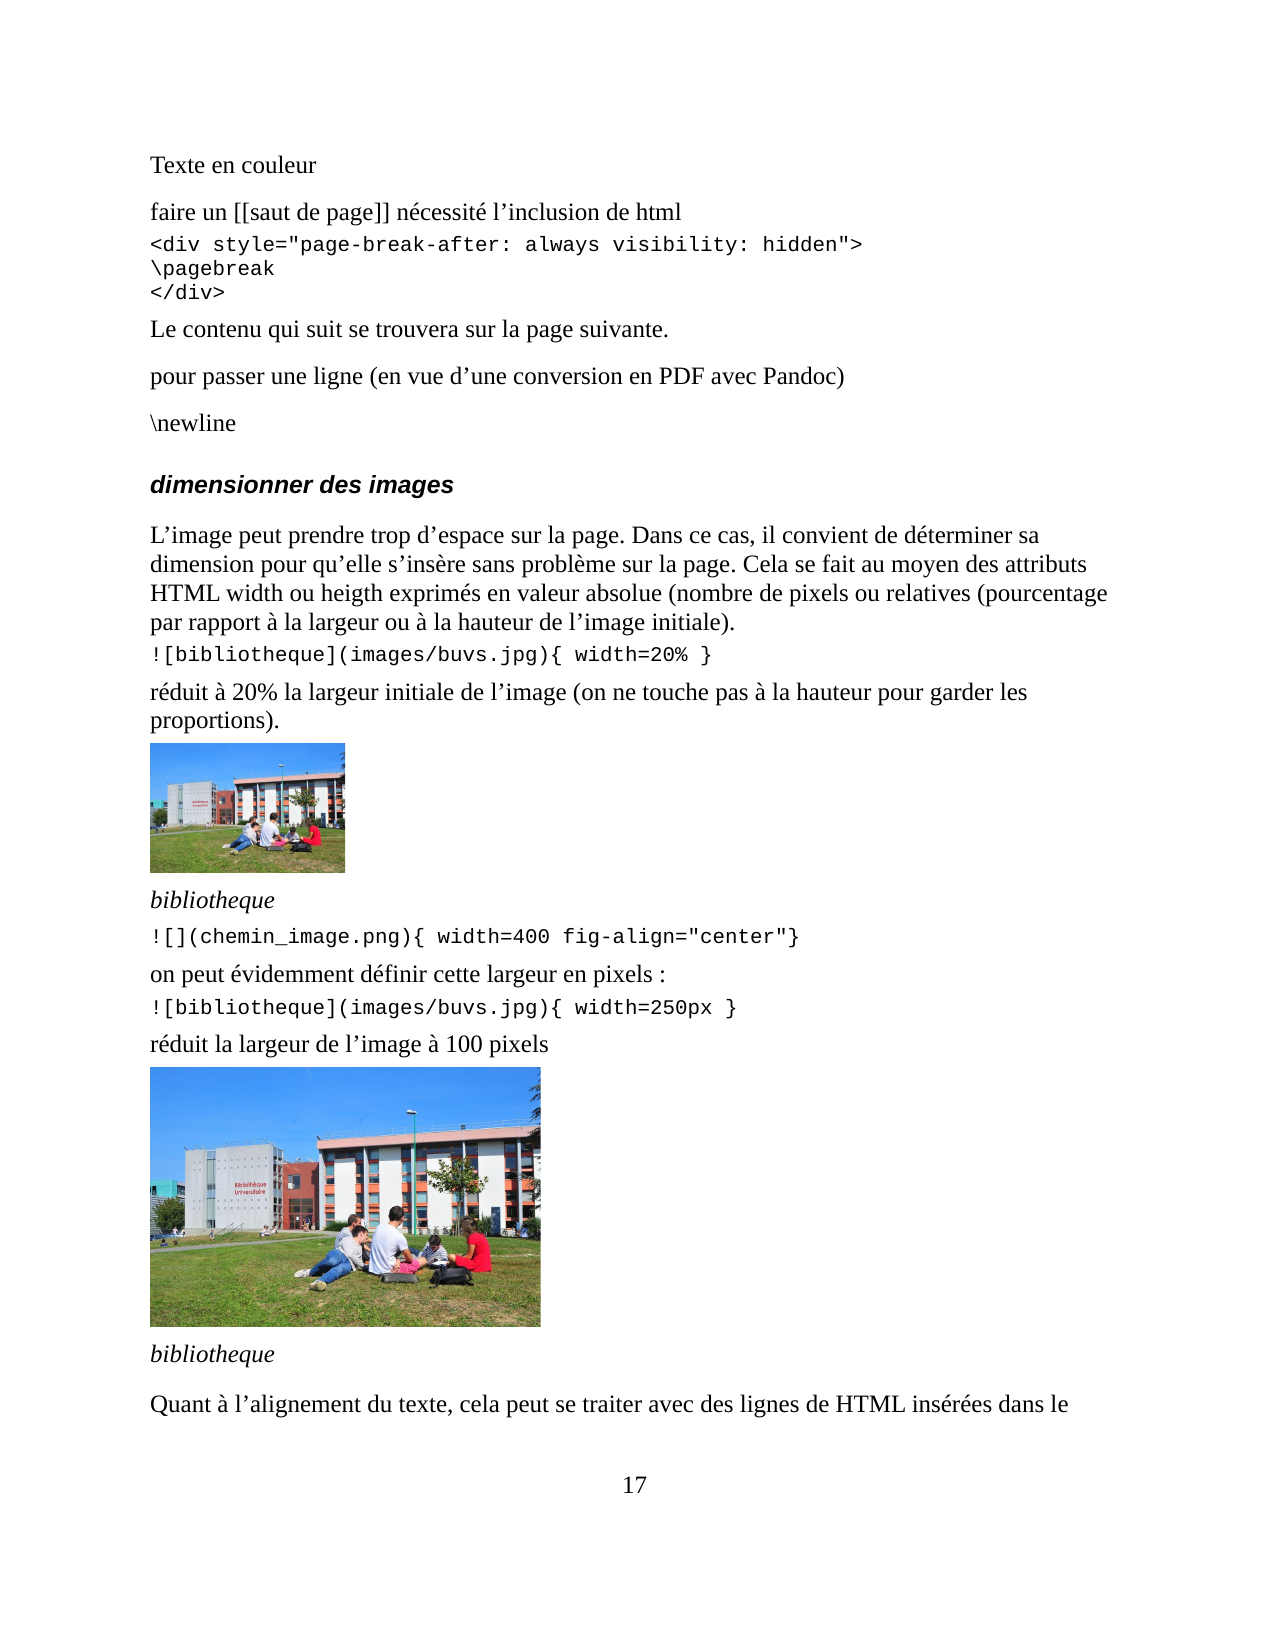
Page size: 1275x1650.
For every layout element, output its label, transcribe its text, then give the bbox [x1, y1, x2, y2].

text \newline [150, 408, 1125, 436]
text \pagebreak [150, 258, 1125, 282]
text pour passer une ligne (en vue d’une conversion en PDF avec Pandoc) [150, 361, 1125, 390]
text ![](chemin_image.png){ width=400 fig-align="center"} [150, 927, 1125, 950]
text L’image peut prendre trop d’espace sur la page. Dans ce cas, il convient de déterminer sa dimension pour qu’elle s’insère sans problème sur la page. Cela se fait au moyen des attributs HTML width ou heigth exprimés en valeur absolue (nombre de pixels ou relatives (pourcentage par rapport à la largeur ou à la hauteur de l’image initiale). [150, 520, 1125, 635]
text Le contenu qui suit se trouvera sur la page suivante. [150, 314, 1125, 343]
text réduit la largeur de l’image à 100 pixels [150, 1029, 1125, 1058]
text <div style="page-break-after: always visibility: hidden"> [150, 234, 1125, 258]
text réduit à 20% la largeur initiale de l’image (on ne touche pas à la hauteur pour garder les proportions). [150, 677, 1125, 734]
text bibliotheque [150, 885, 1125, 914]
text Texte en couleur [150, 150, 1125, 179]
text </div> [150, 282, 1125, 305]
text bibliotheque [150, 1339, 1125, 1368]
text Quant à l’alignement du texte, cela peut se traiter avec des lignes de HTML insérées dans le [150, 1389, 1125, 1418]
picture [150, 1067, 541, 1327]
text faire un [[saut de page]] nécessité l’inclusion de html [150, 197, 1125, 225]
picture [150, 743, 345, 873]
text ![bibliotheque](images/buvs.jpg){ width=250px } [150, 997, 1125, 1021]
text on peut évidemment définir cette largeur en pixels : [150, 959, 1125, 988]
text ![bibliotheque](images/buvs.jpg){ width=20% } [150, 644, 1125, 668]
subtitle dimensionner des images [150, 470, 1125, 499]
